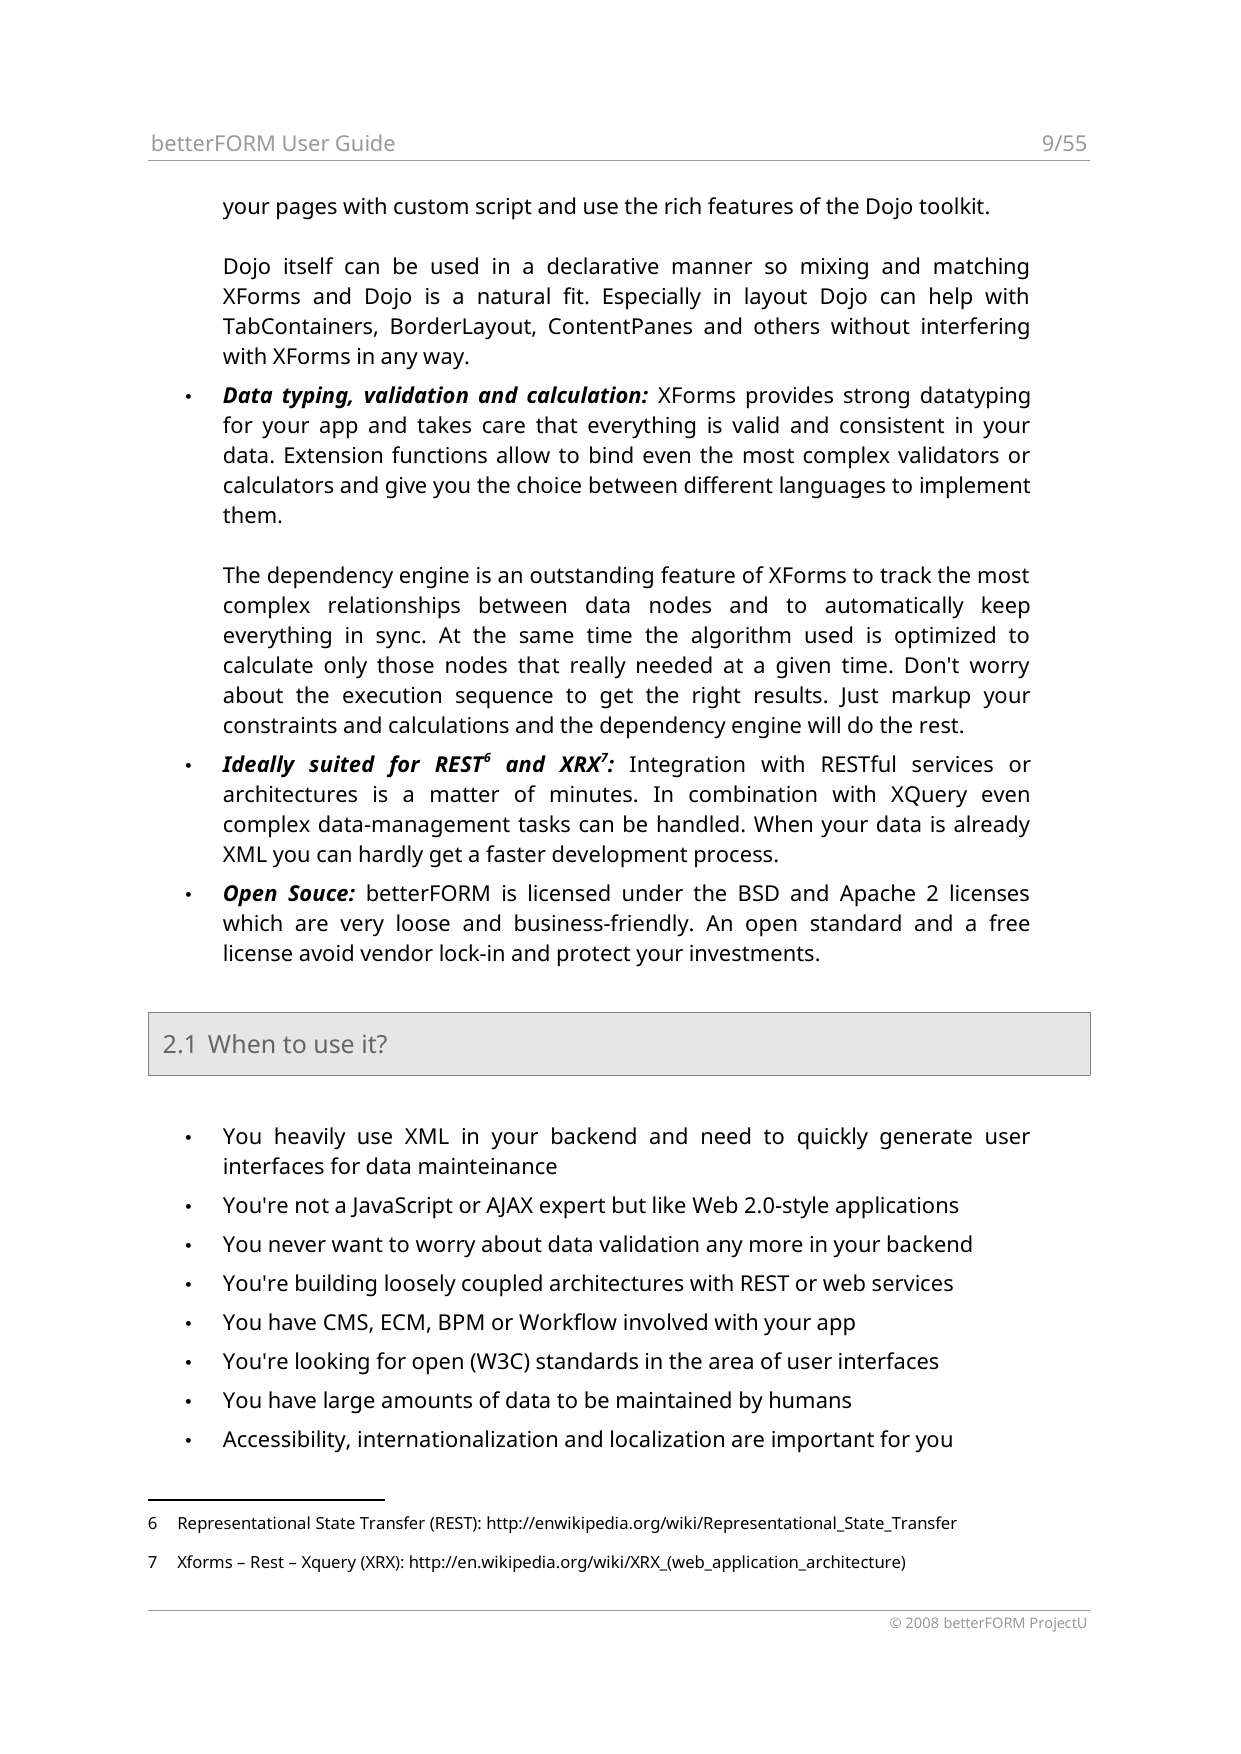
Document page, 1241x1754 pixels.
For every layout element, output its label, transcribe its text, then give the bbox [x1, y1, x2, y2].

list You're not a JavaScript or AJAX expert but like Web 2.0-style applications [185, 1190, 1032, 1220]
list Ideally suited for REST and XRX: Integration with RESTful services or architectures is a matter of minutes. In combination with XQuery even complex data-management tasks can be handled. When your data is already XML you can hardly get a faster development process. [185, 748, 1032, 868]
list You're looking for open (W3C) standards in the area of user interfaces [185, 1346, 1032, 1376]
subtitle When to use it? [149, 1013, 1090, 1075]
list You're building loosely coupled architectures with REST or web services [185, 1268, 1032, 1298]
list Open Souce: betterFORM is licensed under the BSD and Apache 2 licenses which are very loose and business-friendly. An open standard and a free license avoid vendor lock-in and protect your investments. [185, 877, 1032, 967]
list You never want to worry about data validation any more in your backend [185, 1229, 1032, 1259]
list your pages with custom script and use the rich features of the Dojo toolkit. Dojo itself can be used in a declarative manner so mixing and matching XForms and Dojo is a natural fit. Especially in layout Dojo can help with TabContainers, BorderLayout, ContentPanes and others without interfering with XForms in any way. [185, 191, 1032, 371]
list Representational State Transfer (REST): http://enwikipedia.org/wiki/Representational_State_Transfer [148, 1512, 1093, 1534]
list Xforms – Rest – Xquery (XRX): http://en.wikipedia.org/wiki/XRX_(web_application_architecture) [148, 1551, 1093, 1574]
list Data typing, validation and calculation: XForms provides strong datatyping for your app and takes care that everything is valid and consistent in your data. Extension functions allow to bind even the most complex validators or calculators and give you the choice between different languages to implement them. The dependency engine is an outstanding feature of XForms to track the most complex relationships between data nodes and to automatically keep everything in sync. At the same time the algorithm used is optimized to calculate only those nodes that really needed at a given time. Don't worry about the execution sequence to get the right results. Just markup your constraints and calculations and the dependency engine will do the rest. [185, 379, 1032, 739]
list Accessibility, internationalization and localization are important for you [185, 1424, 1032, 1454]
list You have large amounts of data to be maintained by humans [185, 1385, 1032, 1415]
list You heavily use XML in your backend and need to quickly generate user interfaces for data mainteinance [185, 1121, 1032, 1181]
list You have CMS, ECM, BPM or Workflow involved with your app [185, 1307, 1032, 1337]
